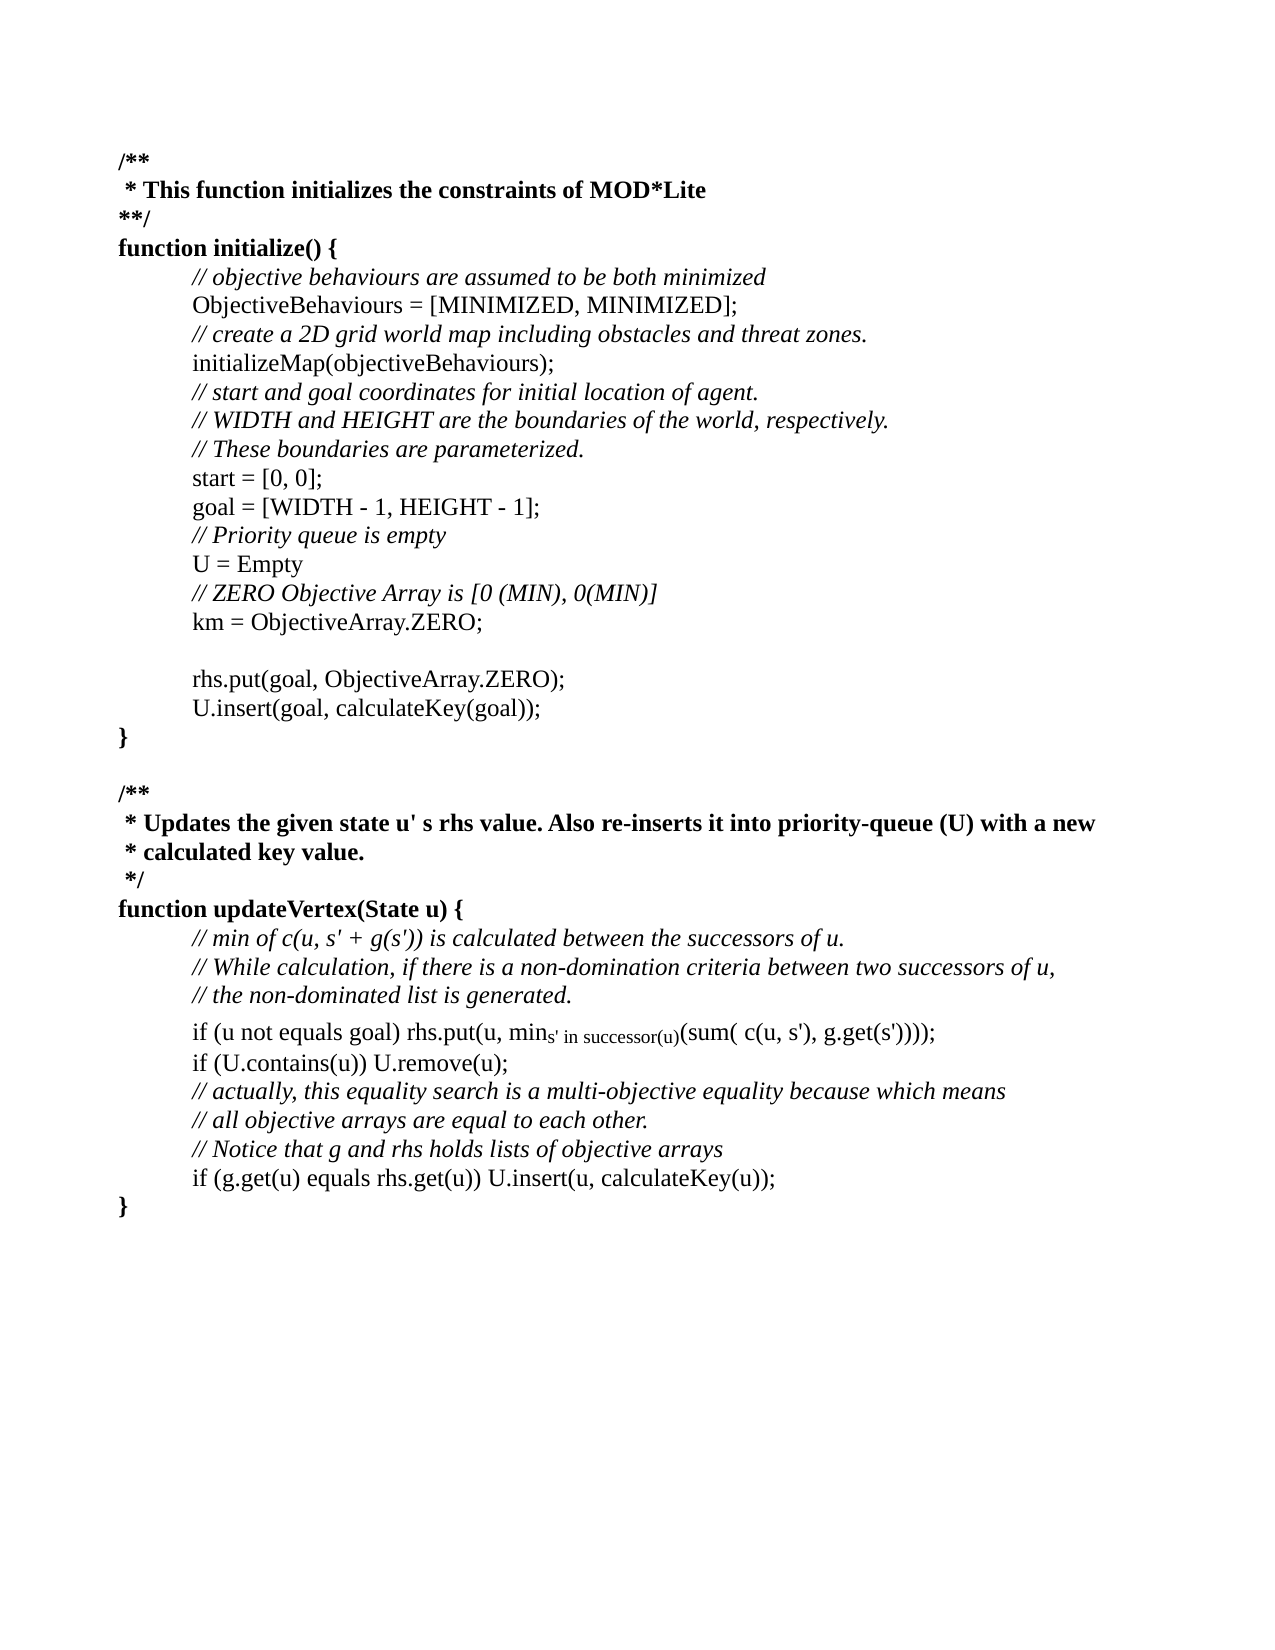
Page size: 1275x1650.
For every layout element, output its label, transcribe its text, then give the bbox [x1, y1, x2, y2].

text if (U.contains(u)) U.remove(u); [118, 1048, 1157, 1076]
text /** [118, 779, 1157, 808]
text // the non-dominated list is generated. [118, 981, 1157, 1009]
text /** [118, 147, 1157, 176]
text // create a 2D grid world map including obstacles and threat zones. initializeMap(objectiveBehaviours); [118, 319, 1157, 377]
text // These boundaries are parameterized. [118, 434, 1157, 463]
text **/ [118, 204, 1157, 233]
text ObjectiveBehaviours = [MINIMIZED, MINIMIZED]; [118, 291, 1157, 319]
text // WIDTH and HEIGHT are the boundaries of the world, respectively. [118, 406, 1157, 434]
text // all objective arrays are equal to each other. [118, 1105, 1157, 1134]
text // start and goal coordinates for initial location of agent. [118, 377, 1157, 406]
text * Updates the given state u' s rhs value. Also re-inserts it into priority-queue (U) with a new [118, 808, 1157, 837]
text // actually, this equality search is a multi-objective equality because which means [118, 1076, 1157, 1105]
text // Priority queue is empty [118, 521, 1157, 549]
text start = [0, 0]; [118, 463, 1157, 492]
text // objective behaviours are assumed to be both minimized [118, 262, 1157, 291]
text if (g.get(u) equals rhs.get(u)) U.insert(u, calculateKey(u)); [118, 1163, 1157, 1191]
text goal = [WIDTH - 1, HEIGHT - 1]; [118, 492, 1157, 521]
text */ [118, 866, 1157, 894]
text } [118, 1191, 1157, 1220]
text } [118, 722, 1157, 751]
text // While calculation, if there is a non-domination criteria between two successors of u, [118, 952, 1157, 981]
text if (u not equals goal) rhs.put(u, mins' in successor(u)(sum( c(u, s'), g.get(s')))); [118, 1009, 1157, 1048]
text U = Empty [118, 549, 1157, 578]
text // ZERO Objective Array is [0 (MIN), 0(MIN)] [118, 578, 1157, 607]
text U.insert(goal, calculateKey(goal)); [118, 693, 1157, 722]
text // min of c(u, s' + g(s')) is calculated between the successors of u. [118, 923, 1157, 952]
text * calculated key value. [118, 837, 1157, 866]
text * This function initializes the constraints of MOD*Lite [118, 176, 1157, 204]
text function updateVertex(State u) { [118, 894, 1157, 923]
text function initialize() { [118, 233, 1157, 262]
text // Notice that g and rhs holds lists of objective arrays [118, 1134, 1157, 1163]
text km = ObjectiveArray.ZERO; [118, 607, 1157, 636]
text rhs.put(goal, ObjectiveArray.ZERO); [118, 664, 1157, 693]
